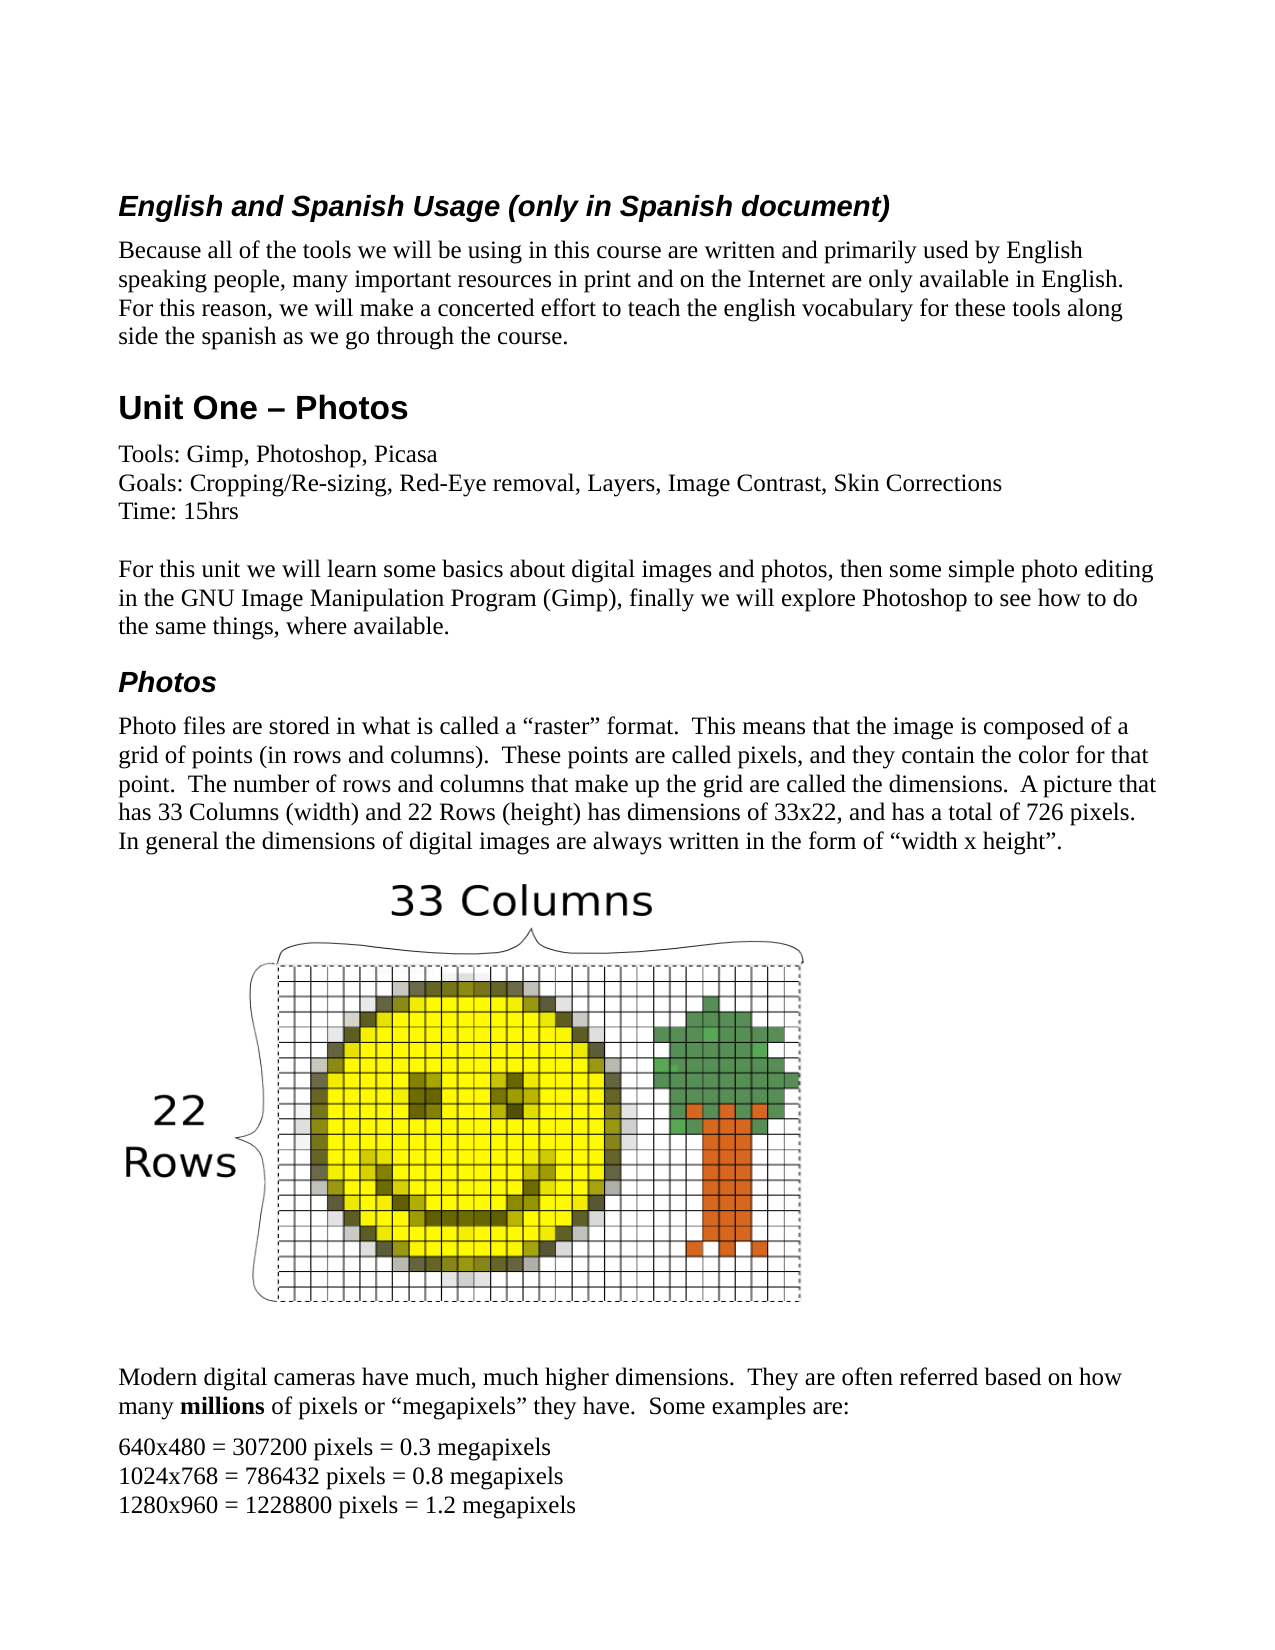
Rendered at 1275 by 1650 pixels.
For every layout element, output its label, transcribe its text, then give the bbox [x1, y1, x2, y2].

text 640x480 = 307200 pixels = 0.3 megapixels 1024x768 = 786432 pixels = 0.8 megapixels 1280x960 = 1228800 pixels = 1.2 megapixels [118, 1432, 1157, 1519]
subtitle English and Spanish Usage (only in Spanish document) [118, 189, 1157, 223]
subtitle Photos [118, 665, 1157, 699]
text Goals: Cropping/Re-sizing, Red-Eye removal, Layers, Image Contrast, Skin Corrections [118, 468, 1157, 496]
text Because all of the tools we will be using in this course are written and primarily used by English speaking people, many important resources in print and on the Internet are only available in English. For this reason, we will make a concerted effort to teach the english vocabulary for these tools along side the spanish as we go through the course. [118, 235, 1157, 350]
text For this unit we will learn some basics about digital images and photos, then some simple photo editing in the GNU Image Manipulation Program (Gimp), finally we will explore Photoshop to see how to do the same things, where available. [118, 554, 1157, 640]
text Tools: Gimp, Photoshop, Picasa [118, 439, 1157, 468]
text Modern digital cameras have much, much higher dimensions. They are often referred based on how many millions of pixels or “megapixels” they have. Some examples are: [118, 1362, 1157, 1420]
picture [126, 884, 804, 1302]
text Time: 15hrs [118, 496, 1157, 525]
text Photo files are stored in what is called a “raster” format. This means that the image is composed of a grid of points (in rows and columns). These points are called pixels, and they contain the color for that point. The number of rows and columns that make up the grid are called the dimensions. A picture that has 33 Columns (width) and 22 Rows (height) has dimensions of 33x22, and has a total of 726 pixels. In general the dimensions of digital images are always written in the form of “width x height”. [118, 711, 1157, 855]
subtitle Unit One – Photos [118, 388, 1157, 426]
